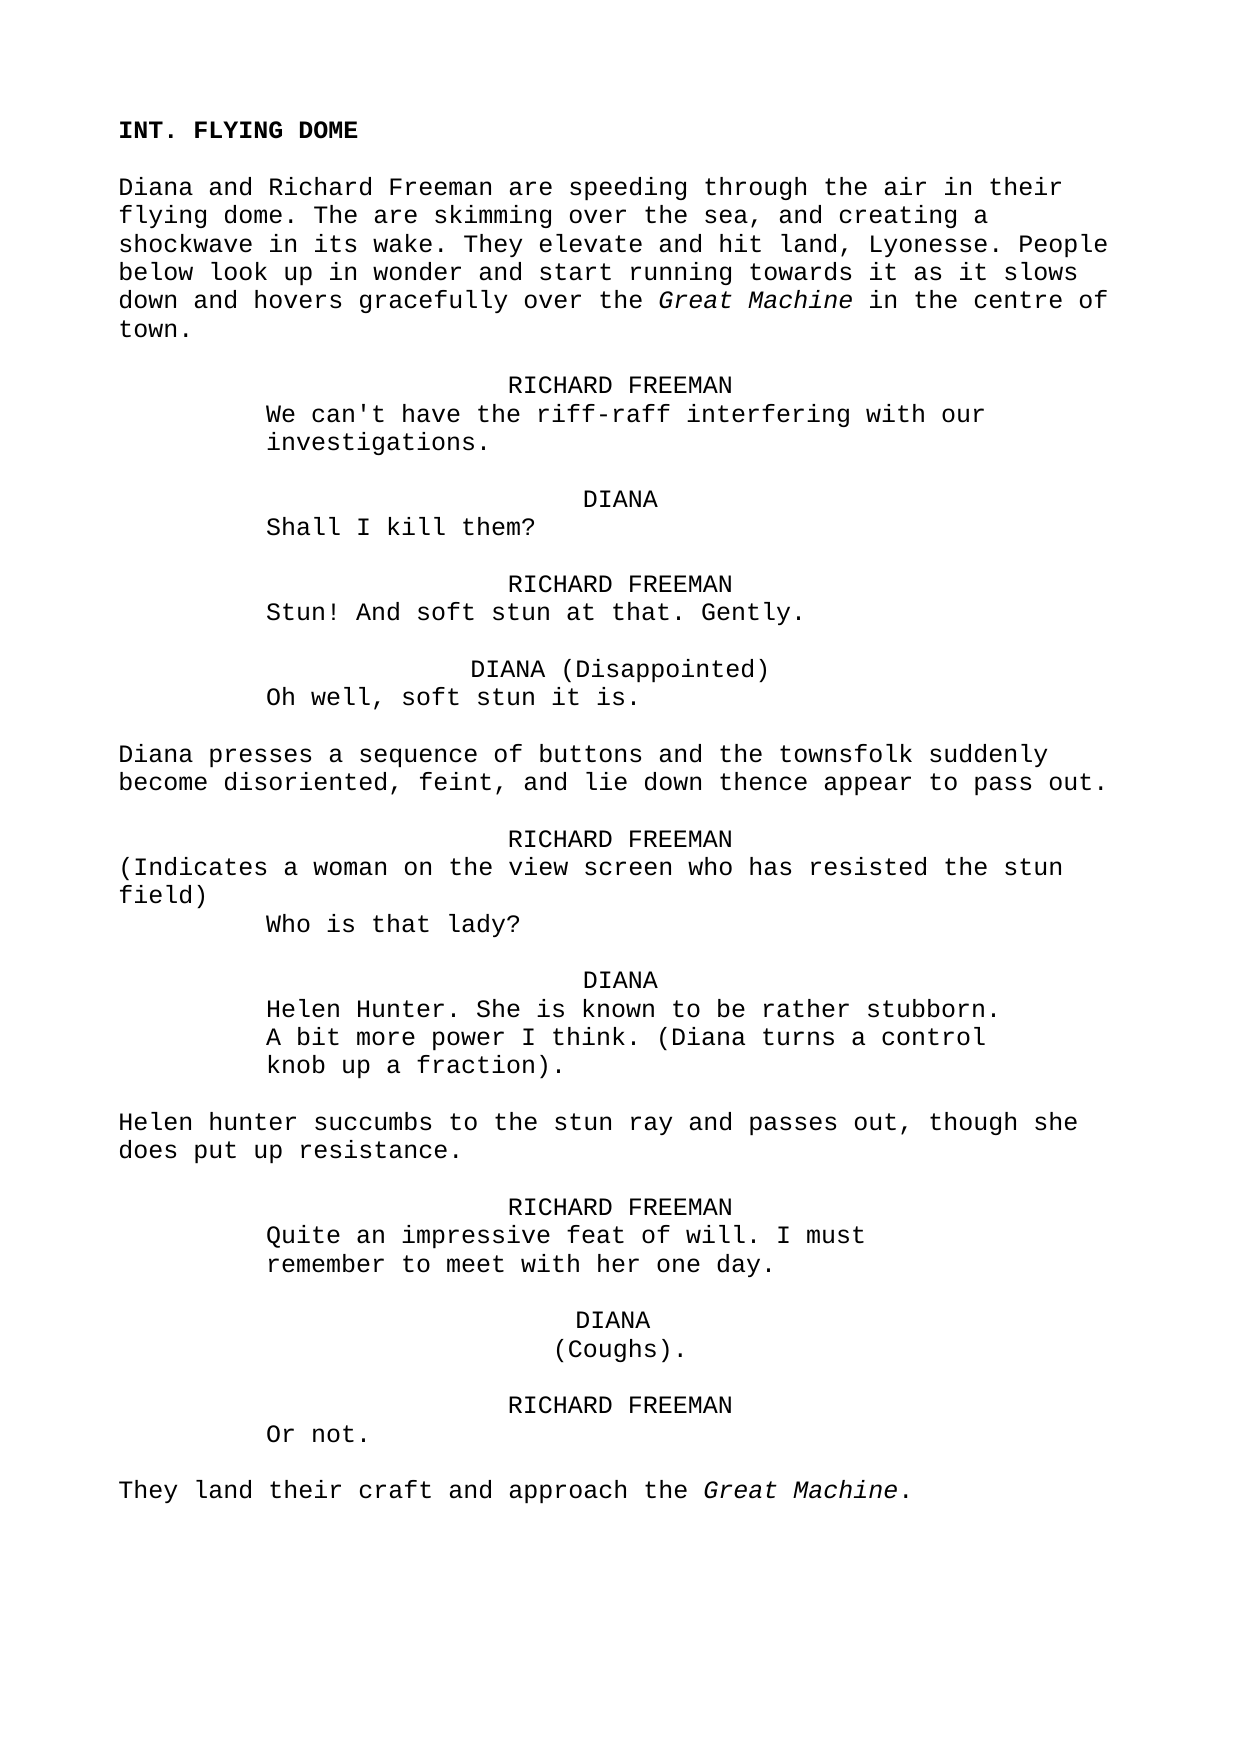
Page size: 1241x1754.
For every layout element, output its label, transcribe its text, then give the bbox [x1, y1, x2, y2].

text DIANA [118, 1308, 1122, 1336]
text Helen Hunter. She is known to be rather stubborn. [118, 996, 1122, 1025]
text DIANA (Disappointed) [118, 656, 1122, 685]
text Oh well, soft stun it is. [118, 685, 1122, 713]
text Or not. [118, 1421, 1122, 1450]
text Quite an impressive feat of will. I must [118, 1223, 1122, 1251]
text Diana and Richard Freeman are speeding through the air in their flying dome. The are skimming over the sea, and creating a shockwave in its wake. They elevate and hit land, Lyonesse. People below look up in wonder and start running towards it as it slows down and hovers gracefully over the Great Machine in the centre of town. [118, 175, 1122, 345]
text DIANA [118, 486, 1122, 515]
text RICHARD FREEMAN [118, 826, 1122, 855]
text DIANA [118, 968, 1122, 996]
text (Indicates a woman on the view screen who has resisted the stun field) [118, 855, 1122, 911]
text Diana presses a sequence of buttons and the townsfolk suddenly become disoriented, feint, and lie down thence appear to pass out. [118, 741, 1122, 798]
text RICHARD FREEMAN [118, 1195, 1122, 1223]
text RICHARD FREEMAN [118, 1393, 1122, 1421]
text INT. FLYING DOME [118, 118, 1122, 146]
text We can't have the riff-raff interfering with our investigations. [118, 401, 1122, 458]
text RICHARD FREEMAN [118, 373, 1122, 401]
text remember to meet with her one day. [118, 1251, 1122, 1280]
text RICHARD FREEMAN [118, 571, 1122, 600]
text Stun! And soft stun at that. Gently. [118, 600, 1122, 628]
text (Coughs). [118, 1336, 1122, 1365]
text They land their craft and approach the Great Machine. [118, 1478, 1122, 1506]
text knob up a fraction). [118, 1053, 1122, 1081]
text Who is that lady? [118, 911, 1122, 940]
text Shall I kill them? [118, 515, 1122, 543]
text A bit more power I think. (Diana turns a control [118, 1025, 1122, 1053]
text Helen hunter succumbs to the stun ray and passes out, though she does put up resistance. [118, 1110, 1122, 1166]
